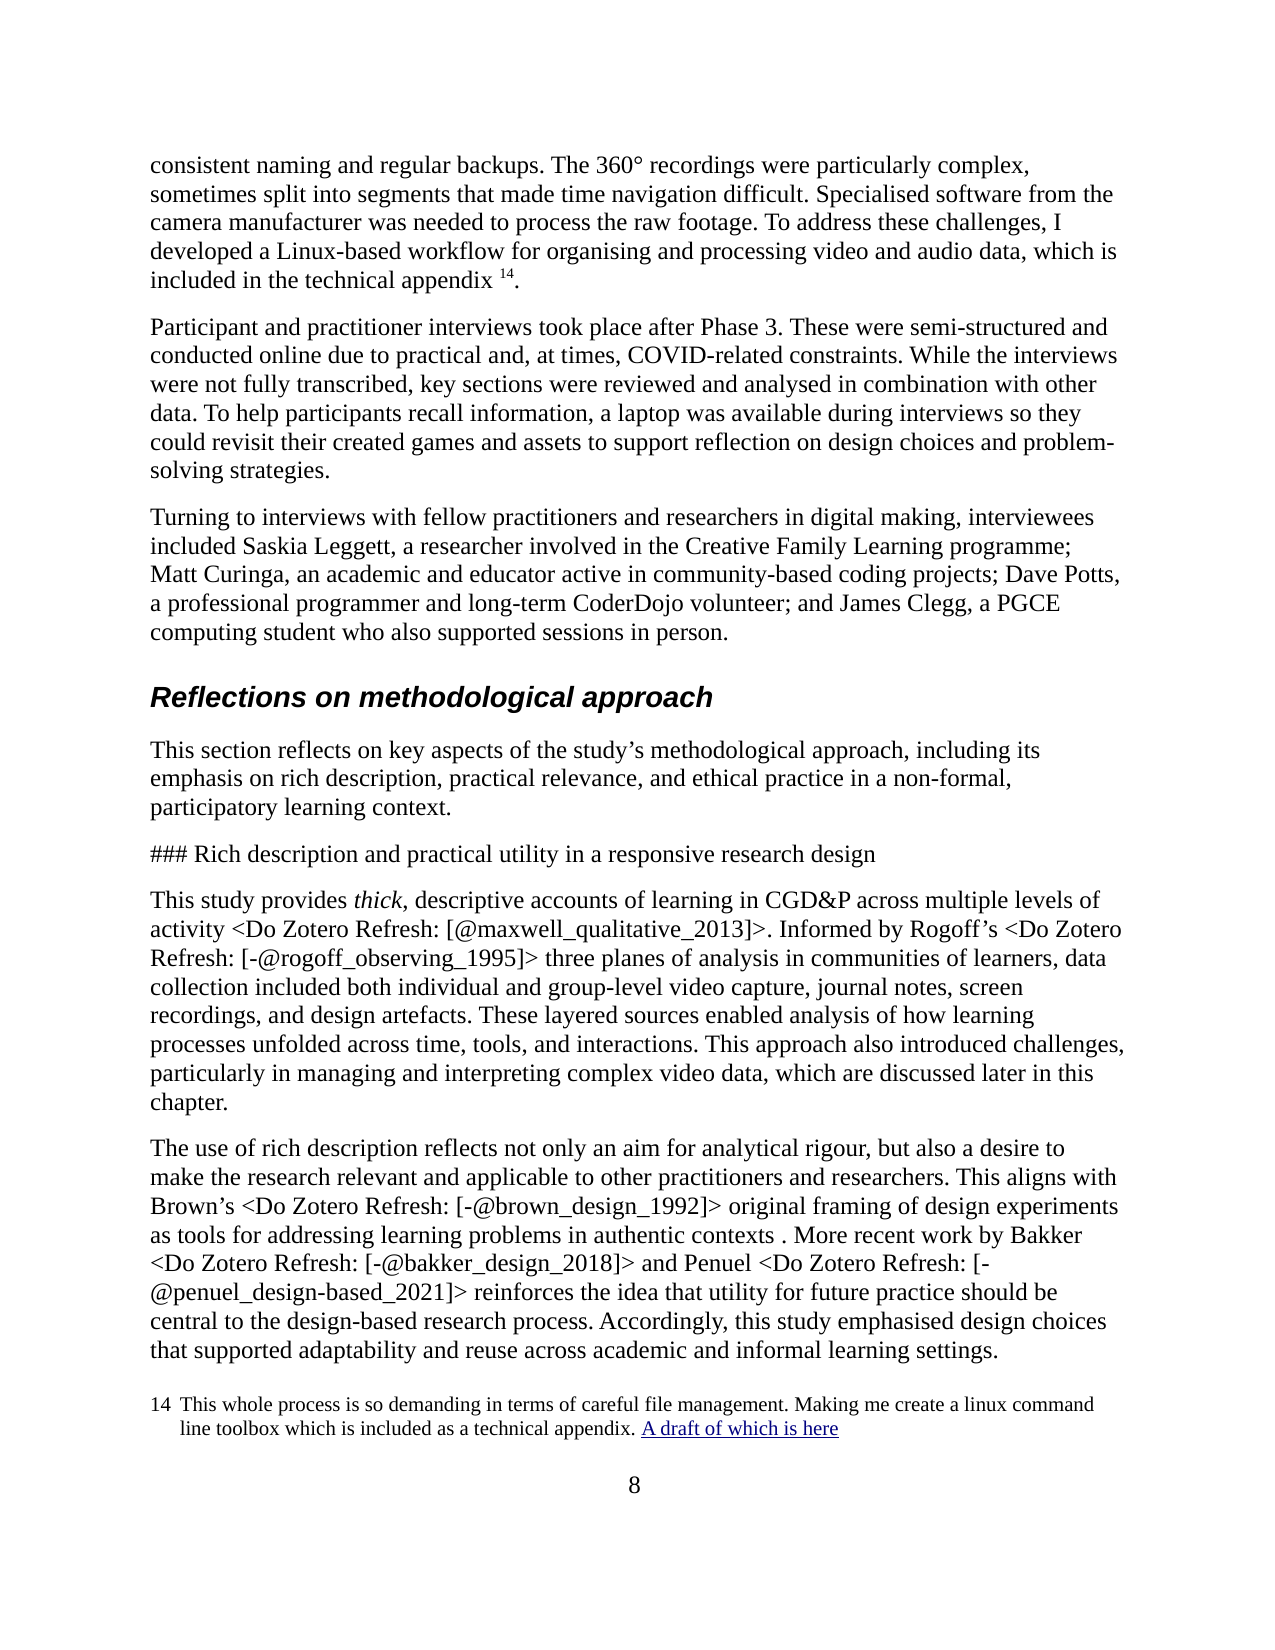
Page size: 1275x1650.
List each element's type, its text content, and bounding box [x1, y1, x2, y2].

text The use of rich description reflects not only an aim for analytical rigour, but also a desire to make the research relevant and applicable to other practitioners and researchers. This aligns with Brown’s <Do Zotero Refresh: [-@brown_design_1992]> original framing of design experiments as tools for addressing learning problems in authentic contexts . More recent work by Bakker <Do Zotero Refresh: [-@bakker_design_2018]> and Penuel <Do Zotero Refresh: [-@penuel_design-based_2021]> reinforces the idea that utility for future practice should be central to the design-based research process. Accordingly, this study emphasised design choices that supported adaptability and reuse across academic and informal learning settings. [150, 1133, 1125, 1363]
text This whole process is so demanding in terms of careful file management. Making me create a linux command line toolbox which is included as a technical appendix. A draft of which is here [150, 1392, 1125, 1440]
text ### Rich description and practical utility in a responsive research design [150, 839, 1125, 868]
text Turning to interviews with fellow practitioners and researchers in digital making, interviewees included Saskia Leggett, a researcher involved in the Creative Family Learning programme; Matt Curinga, an academic and educator active in community-based coding projects; Dave Potts, a professional programmer and long-term CoderDojo volunteer; and James Clegg, a PGCE computing student who also supported sessions in person. [150, 502, 1125, 646]
text This section reflects on key aspects of the study’s methodological approach, including its emphasis on rich description, practical relevance, and ethical practice in a non-formal, participatory learning context. [150, 735, 1125, 821]
subtitle Reflections on methodological approach [150, 680, 1125, 713]
text This study provides thick, descriptive accounts of learning in CGD&P across multiple levels of activity <Do Zotero Refresh: [@maxwell_qualitative_2013]>. Informed by Rogoff’s <Do Zotero Refresh: [-@rogoff_observing_1995]> three planes of analysis in communities of learners, data collection included both individual and group-level video capture, journal notes, screen recordings, and design artefacts. These layered sources enabled analysis of how learning processes unfolded across time, tools, and interactions. This approach also introduced challenges, particularly in managing and interpreting complex video data, which are discussed later in this chapter. [150, 886, 1125, 1116]
text Participant and practitioner interviews took place after Phase 3. These were semi-structured and conducted online due to practical and, at times, COVID-related constraints. While the interviews were not fully transcribed, key sections were reviewed and analysed in combination with other data. To help participants recall information, a laptop was available during interviews so they could revisit their created games and assets to support reflection on design choices and problem-solving strategies. [150, 312, 1125, 484]
text consistent naming and regular backups. The 360° recordings were particularly complex, sometimes split into segments that made time navigation difficult. Specialised software from the camera manufacturer was needed to process the raw footage. To address these challenges, I developed a Linux-based workflow for organising and processing video and audio data, which is included in the technical appendix . [150, 150, 1125, 294]
